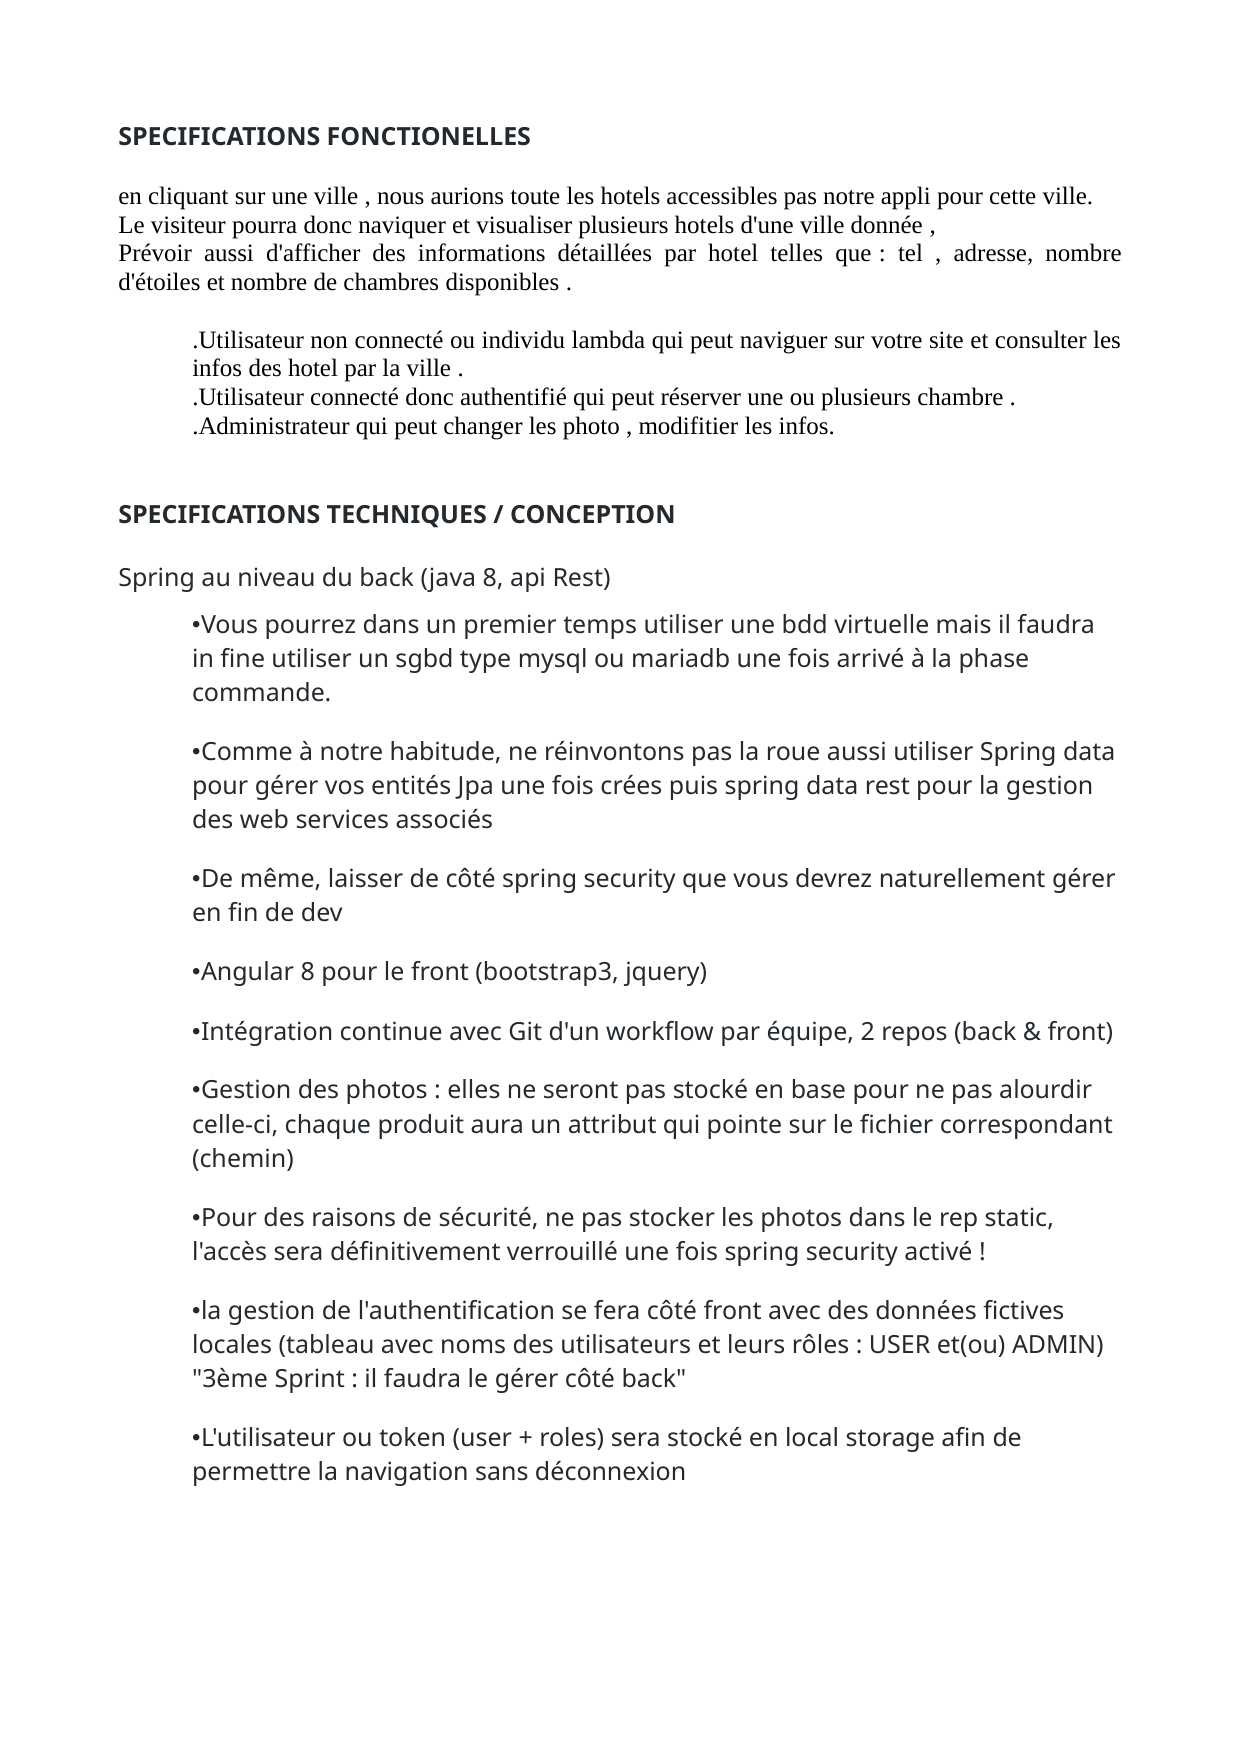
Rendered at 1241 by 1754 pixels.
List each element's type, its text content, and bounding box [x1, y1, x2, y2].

list De même, laisser de côté spring security que vous devrez naturellement gérer en fin de dev [118, 861, 1122, 929]
list Comme à notre habitude, ne réinvontons pas la roue aussi utiliser Spring data pour gérer vos entités Jpa une fois crées puis spring data rest pour la gestion des web services associés [118, 734, 1122, 836]
list Gestion des photos : elles ne seront pas stocké en base pour ne pas alourdir celle-ci, chaque produit aura un attribut qui pointe sur le fichier correspondant (chemin) [118, 1072, 1122, 1174]
list Vous pourrez dans un premier temps utiliser une bdd virtuelle mais il faudra in fine utiliser un sgbd type mysql ou mariadb une fois arrivé à la phase commande. [118, 607, 1122, 709]
text .Utilisateur connecté donc authentifié qui peut réserver une ou plusieurs chambre . [118, 382, 1122, 411]
text SPECIFICATIONS TECHNIQUES / CONCEPTION [118, 497, 1122, 531]
text Prévoir aussi d'afficher des informations détaillées par hotel telles que : tel , adresse, nombre d'étoiles et nombre de chambres disponibles . [118, 238, 1122, 296]
list Intégration continue avec Git d'un workflow par équipe, 2 repos (back & front) [118, 1013, 1122, 1047]
list Pour des raisons de sécurité, ne pas stocker les photos dans le rep static, l'accès sera définitivement verrouillé une fois spring security activé ! [118, 1199, 1122, 1267]
list Angular 8 pour le front (bootstrap3, jquery) [118, 954, 1122, 988]
text Spring au niveau du back (java 8, api Rest) [118, 560, 1122, 594]
text Le visiteur pourra donc naviquer et visualiser plusieurs hotels d'une ville donnée , [118, 210, 1122, 238]
list la gestion de l'authentification se fera côté front avec des données fictives locales (tableau avec noms des utilisateurs et leurs rôles : USER et(ou) ADMIN) "3ème Sprint : il faudra le gérer côté back" [118, 1292, 1122, 1395]
list L'utilisateur ou token (user + roles) sera stocké en local storage afin de permettre la navigation sans déconnexion [118, 1420, 1122, 1488]
text SPECIFICATIONS FONCTIONELLES [118, 118, 1122, 152]
text .Administrateur qui peut changer les photo , modifitier les infos. [118, 411, 1122, 440]
text .Utilisateur non connecté ou individu lambda qui peut naviguer sur votre site et consulter les infos des hotel par la ville . [118, 325, 1122, 382]
text en cliquant sur une ville , nous aurions toute les hotels accessibles pas notre appli pour cette ville. [118, 181, 1122, 210]
